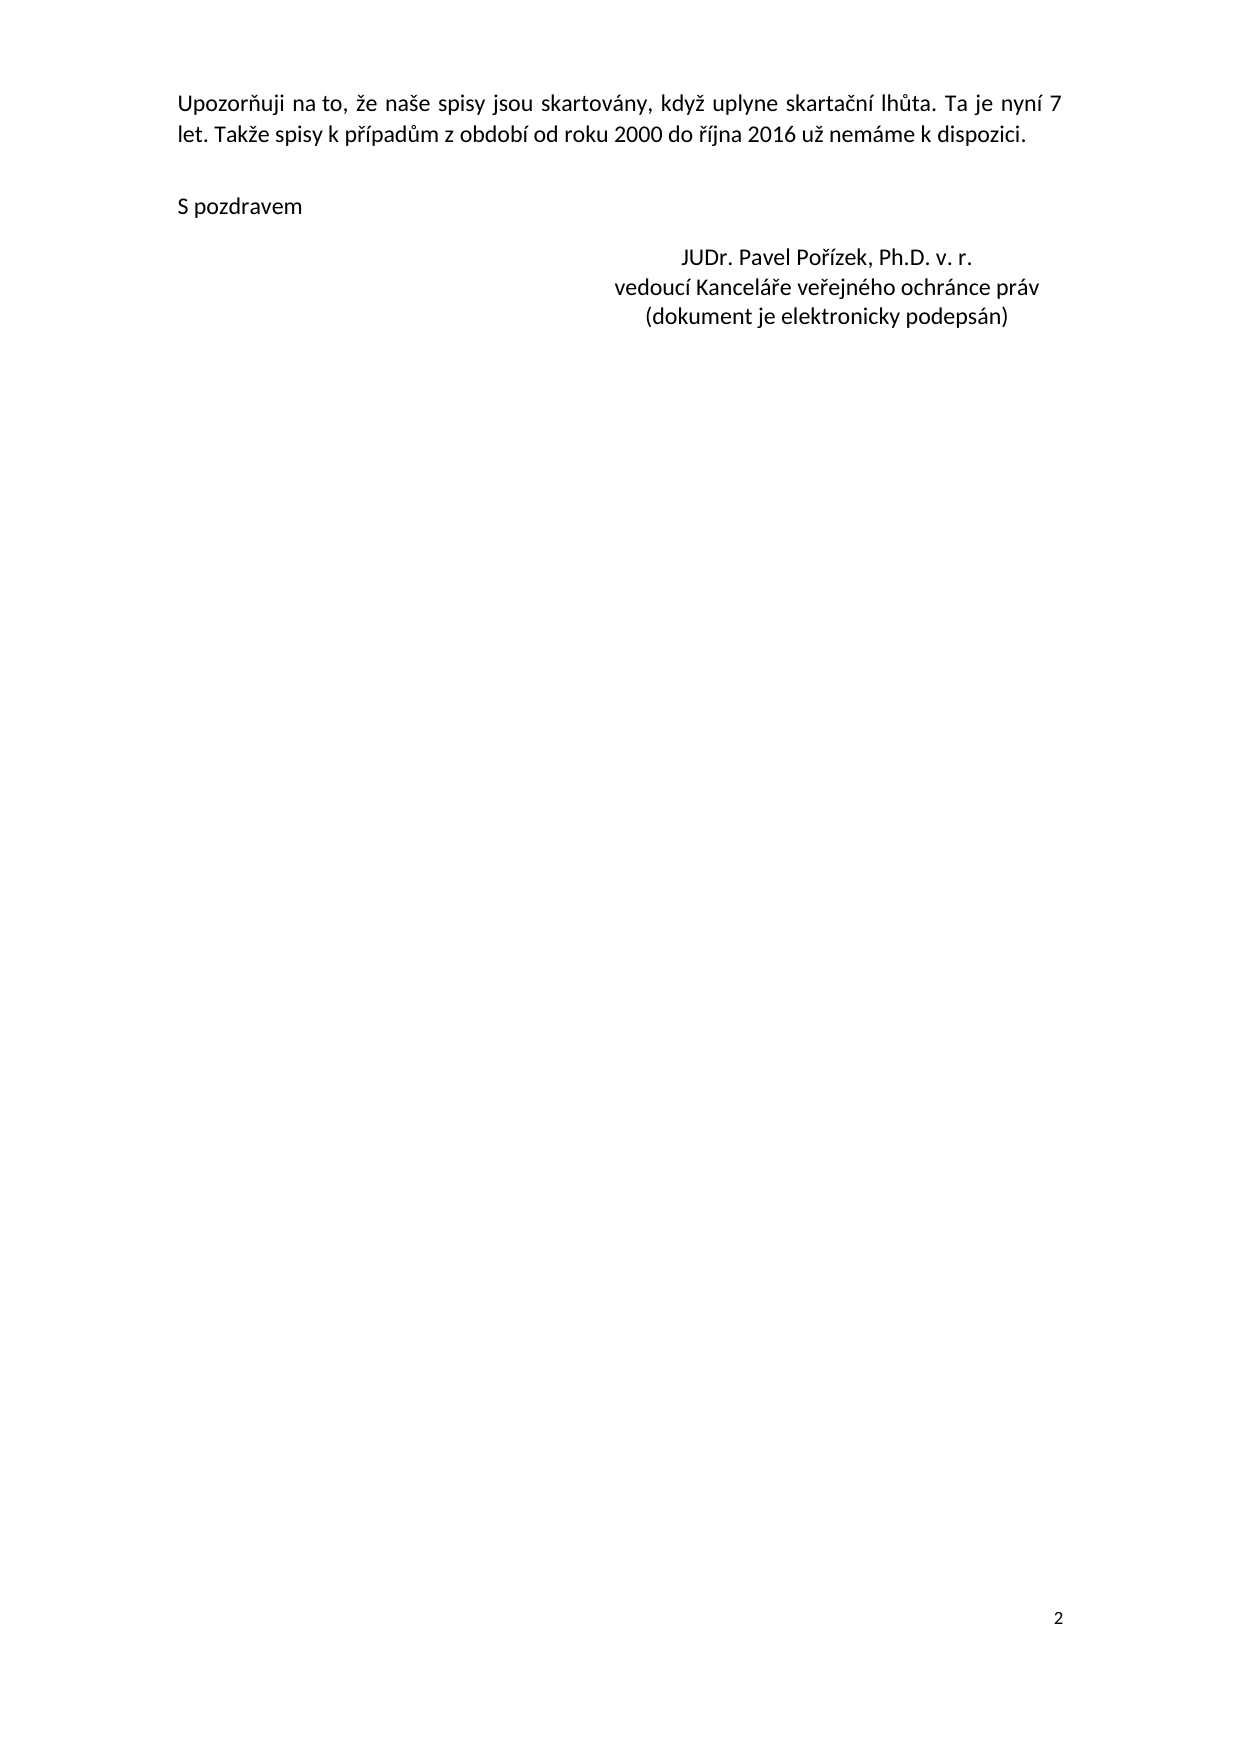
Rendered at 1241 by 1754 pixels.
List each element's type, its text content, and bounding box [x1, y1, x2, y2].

text (dokument je elektronicky podepsán) [177, 301, 1063, 330]
text Upozorňuji na to, že naše spisy jsou skartovány, když uplyne skartační lhůta. Ta je nyní 7 let. Takže spisy k případům z období od roku 2000 do října 2016 už nemáme k dispozici. [177, 88, 1063, 148]
text vedoucí Kanceláře veřejného ochránce práv [177, 272, 1063, 301]
text JUDr. Pavel Pořízek, Ph.D. v. r. [177, 242, 1063, 272]
text S pozdravem [177, 191, 1063, 220]
